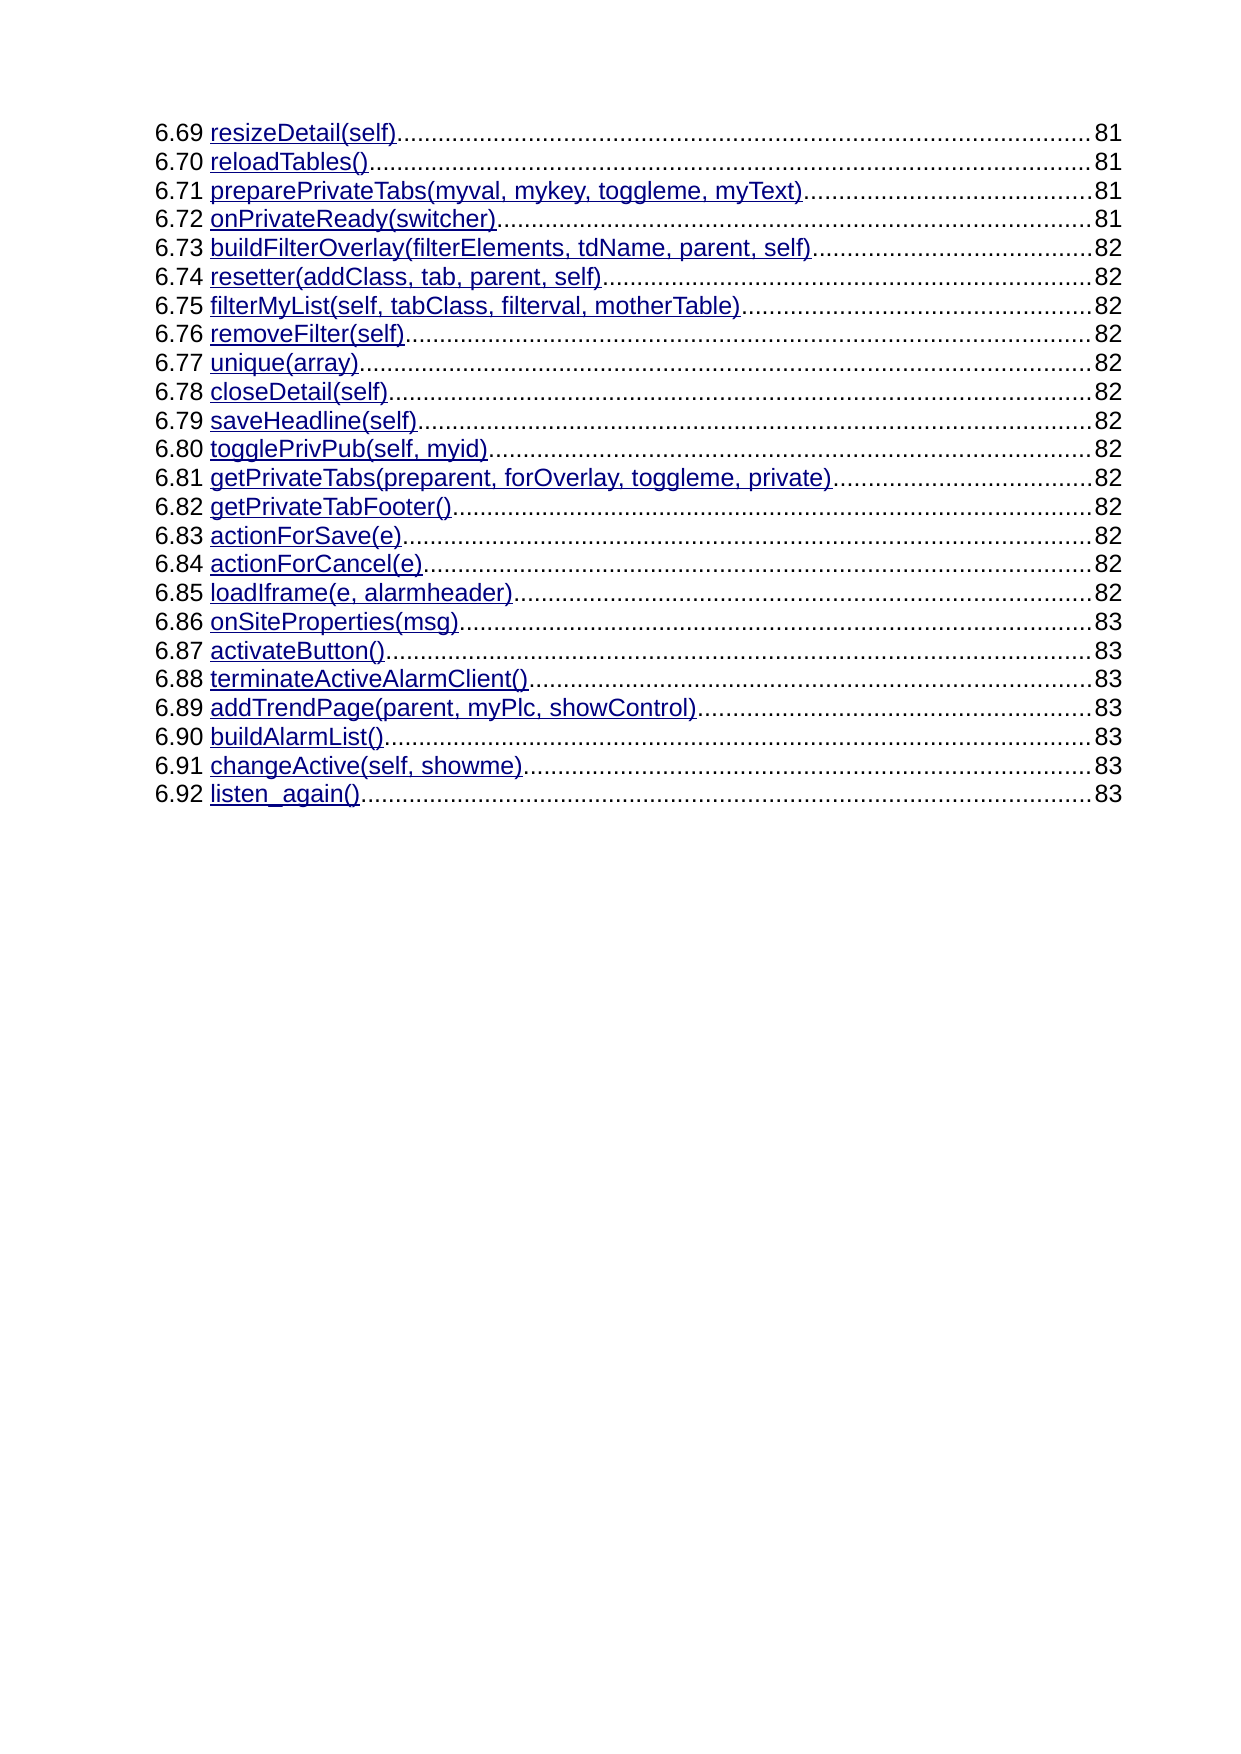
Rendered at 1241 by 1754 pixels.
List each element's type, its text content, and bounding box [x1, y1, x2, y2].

text 6.72 onPrivateReady(switcher) 81 [148, 204, 1122, 233]
text 6.82 getPrivateTabFooter() 82 [148, 492, 1122, 521]
text 6.86 onSiteProperties(msg) 83 [148, 607, 1122, 636]
text 6.91 changeActive(self, showme) 83 [148, 751, 1122, 779]
text 6.73 buildFilterOverlay(filterElements, tdName, parent, self) 82 [148, 233, 1122, 262]
text 6.83 actionForSave(e) 82 [148, 521, 1122, 549]
text 6.78 closeDetail(self) 82 [148, 377, 1122, 406]
text 6.71 preparePrivateTabs(myval, mykey, toggleme, myText) 81 [148, 176, 1122, 204]
text 6.88 terminateActiveAlarmClient() 83 [148, 664, 1122, 693]
text 6.89 addTrendPage(parent, myPlc, showControl) 83 [148, 693, 1122, 722]
text 6.84 actionForCancel(e) 82 [148, 549, 1122, 578]
text 6.77 unique(array) 82 [148, 348, 1122, 377]
text 6.79 saveHeadline(self) 82 [148, 406, 1122, 434]
text 6.75 filterMyList(self, tabClass, filterval, motherTable) 82 [148, 291, 1122, 319]
text 6.76 removeFilter(self) 82 [148, 319, 1122, 348]
text 6.92 listen_again() 83 [148, 779, 1122, 808]
text 6.74 resetter(addClass, tab, parent, self) 82 [148, 262, 1122, 291]
text 6.80 togglePrivPub(self, myid) 82 [148, 434, 1122, 463]
text 6.87 activateButton() 83 [148, 636, 1122, 664]
text 6.90 buildAlarmList() 83 [148, 722, 1122, 751]
text 6.70 reloadTables() 81 [148, 147, 1122, 176]
text 6.81 getPrivateTabs(preparent, forOverlay, toggleme, private) 82 [148, 463, 1122, 492]
text 6.85 loadIframe(e, alarmheader) 82 [148, 578, 1122, 607]
text 6.69 resizeDetail(self) 81 [148, 118, 1122, 147]
